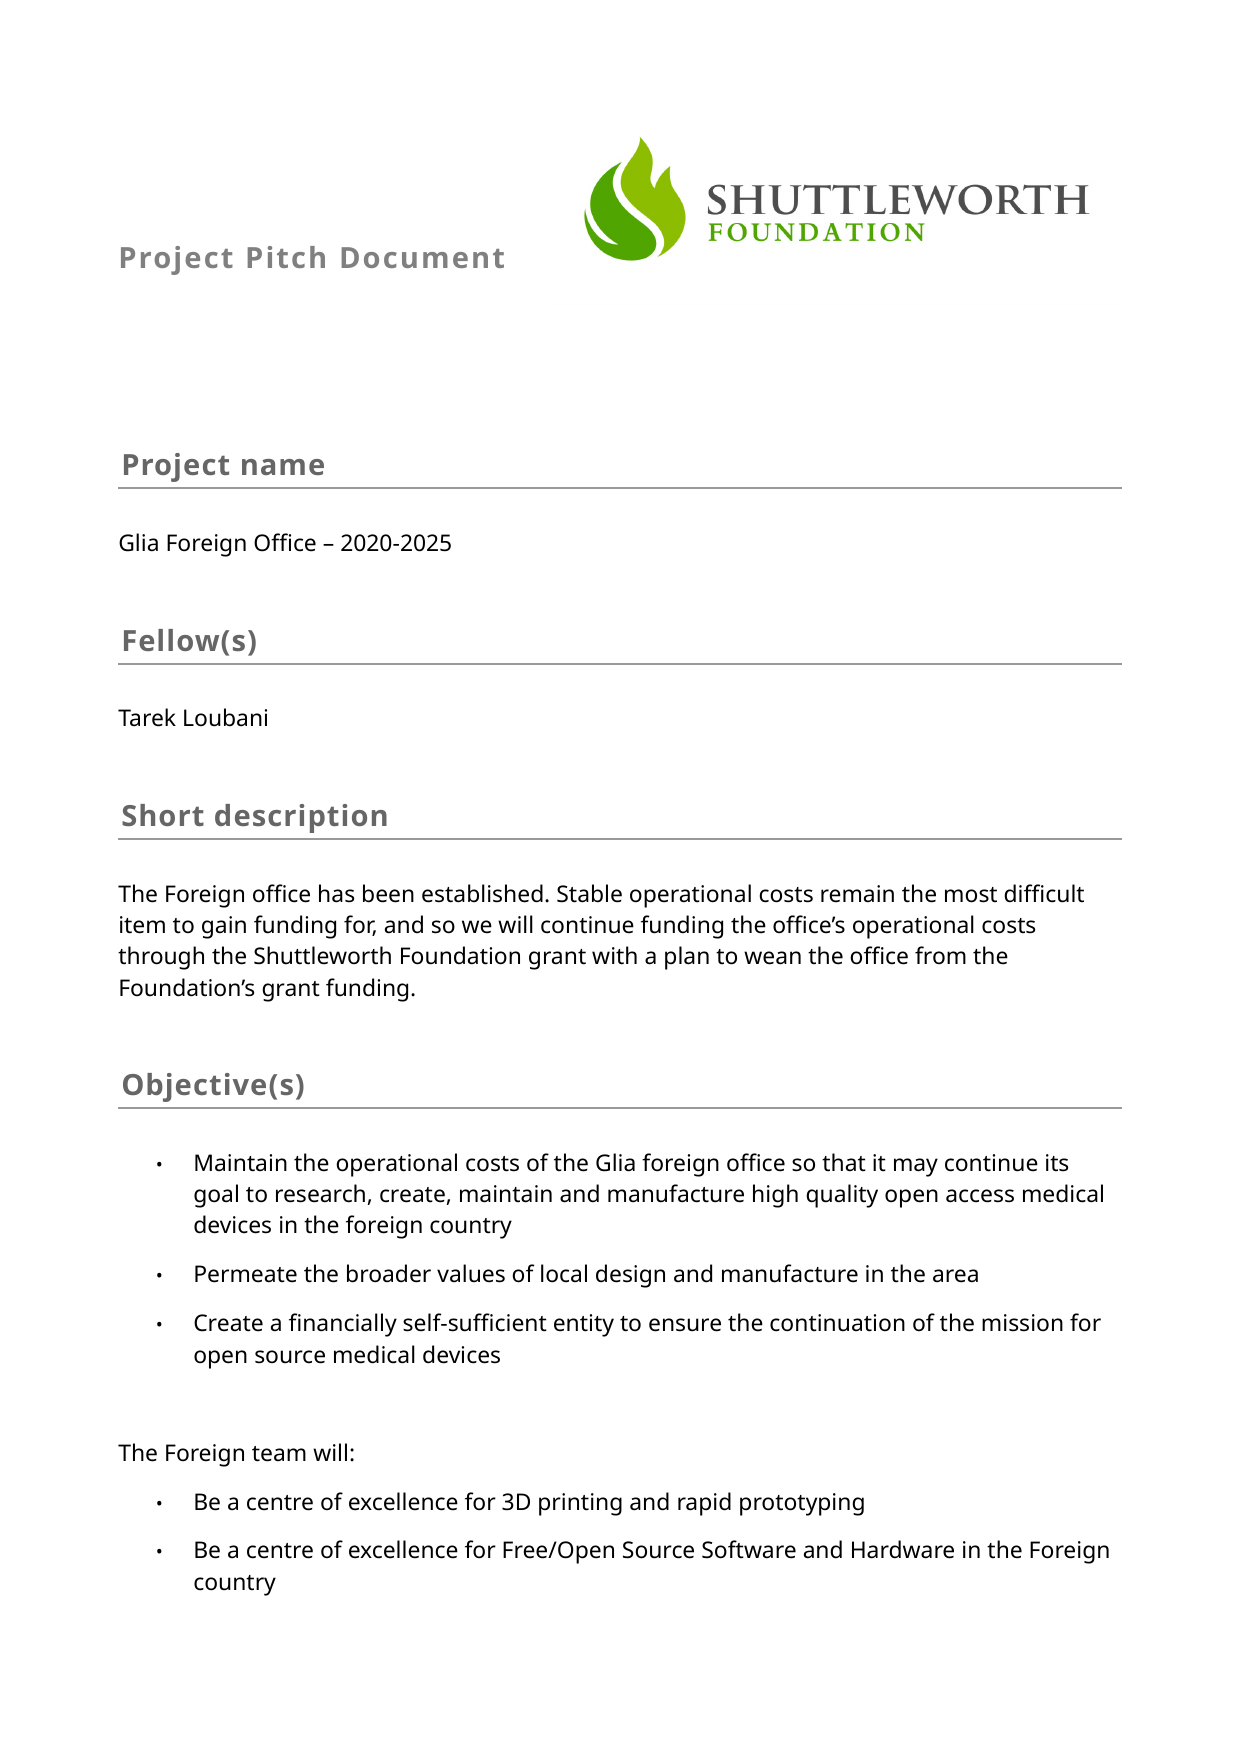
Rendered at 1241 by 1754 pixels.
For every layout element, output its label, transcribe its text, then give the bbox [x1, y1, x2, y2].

text The Foreign team will: [118, 1436, 1122, 1468]
subtitle Objective(s) [118, 1062, 1122, 1107]
subtitle Short description [118, 793, 1122, 838]
text The Foreign office has been established. Stable operational costs remain the most difficult item to gain funding for, and so we will continue funding the office’s operational costs through the Shuttleworth Foundation grant with a plan to wean the office from the Foundation’s grant funding. [118, 878, 1122, 1003]
list Create a financially self-sufficient entity to ensure the continuation of the mission for open source medical devices [156, 1307, 1122, 1370]
subtitle Fellow(s) [118, 617, 1122, 663]
picture [553, 65, 1121, 306]
list Be a centre of excellence for 3D printing and rapid prototyping [156, 1485, 1122, 1517]
list Maintain the operational costs of the Glia foreign office so that it may continue its goal to research, create, maintain and manufacture high quality open access medical devices in the foreign country [156, 1147, 1122, 1241]
list Be a centre of excellence for Free/Open Source Software and Hardware in the Foreign country [156, 1534, 1122, 1597]
text Glia Foreign Office – 2020-2025 [118, 527, 1122, 558]
subtitle Project name [118, 442, 1122, 487]
list Permeate the broader values of local design and manufacture in the area [156, 1258, 1122, 1289]
text Tarek Loubani [118, 702, 1122, 733]
